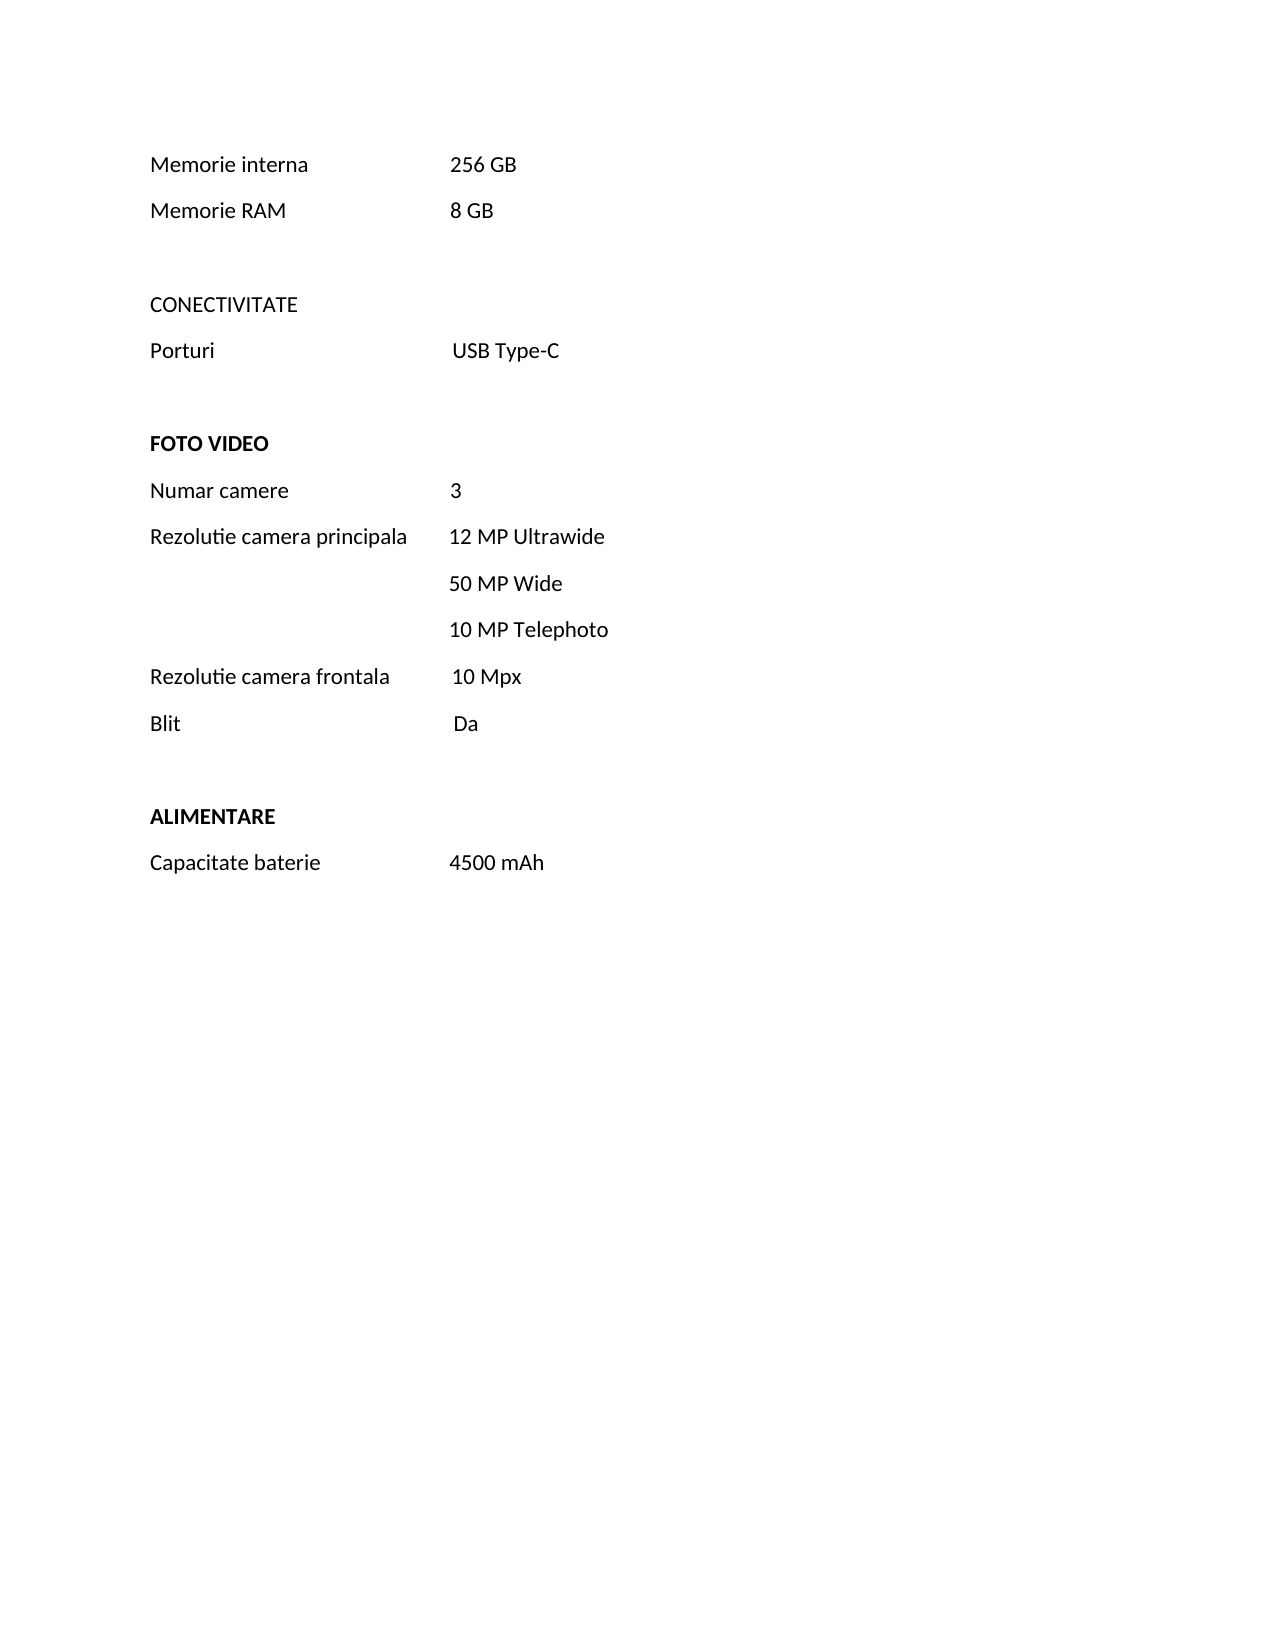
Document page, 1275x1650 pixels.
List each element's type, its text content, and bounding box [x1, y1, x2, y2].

text Blit Da [150, 709, 1125, 737]
text Memorie RAM 8 GB [150, 197, 1125, 224]
text Porturi USB Type-C [150, 336, 1125, 364]
text Rezolutie camera principala 12 MP Ultrawide [150, 522, 1125, 551]
text Rezolutie camera frontala 10 Mpx [150, 662, 1125, 690]
text Memorie interna 256 GB [150, 150, 1125, 178]
text Numar camere 3 [150, 476, 1125, 504]
text ALIMENTARE [150, 802, 1125, 830]
text 10 MP Telephoto [150, 616, 1125, 644]
text Capacitate baterie 4500 mAh [150, 848, 1125, 876]
text 50 MP Wide [150, 569, 1125, 597]
text CONECTIVITATE [150, 290, 1125, 318]
text FOTO VIDEO [150, 429, 1125, 457]
